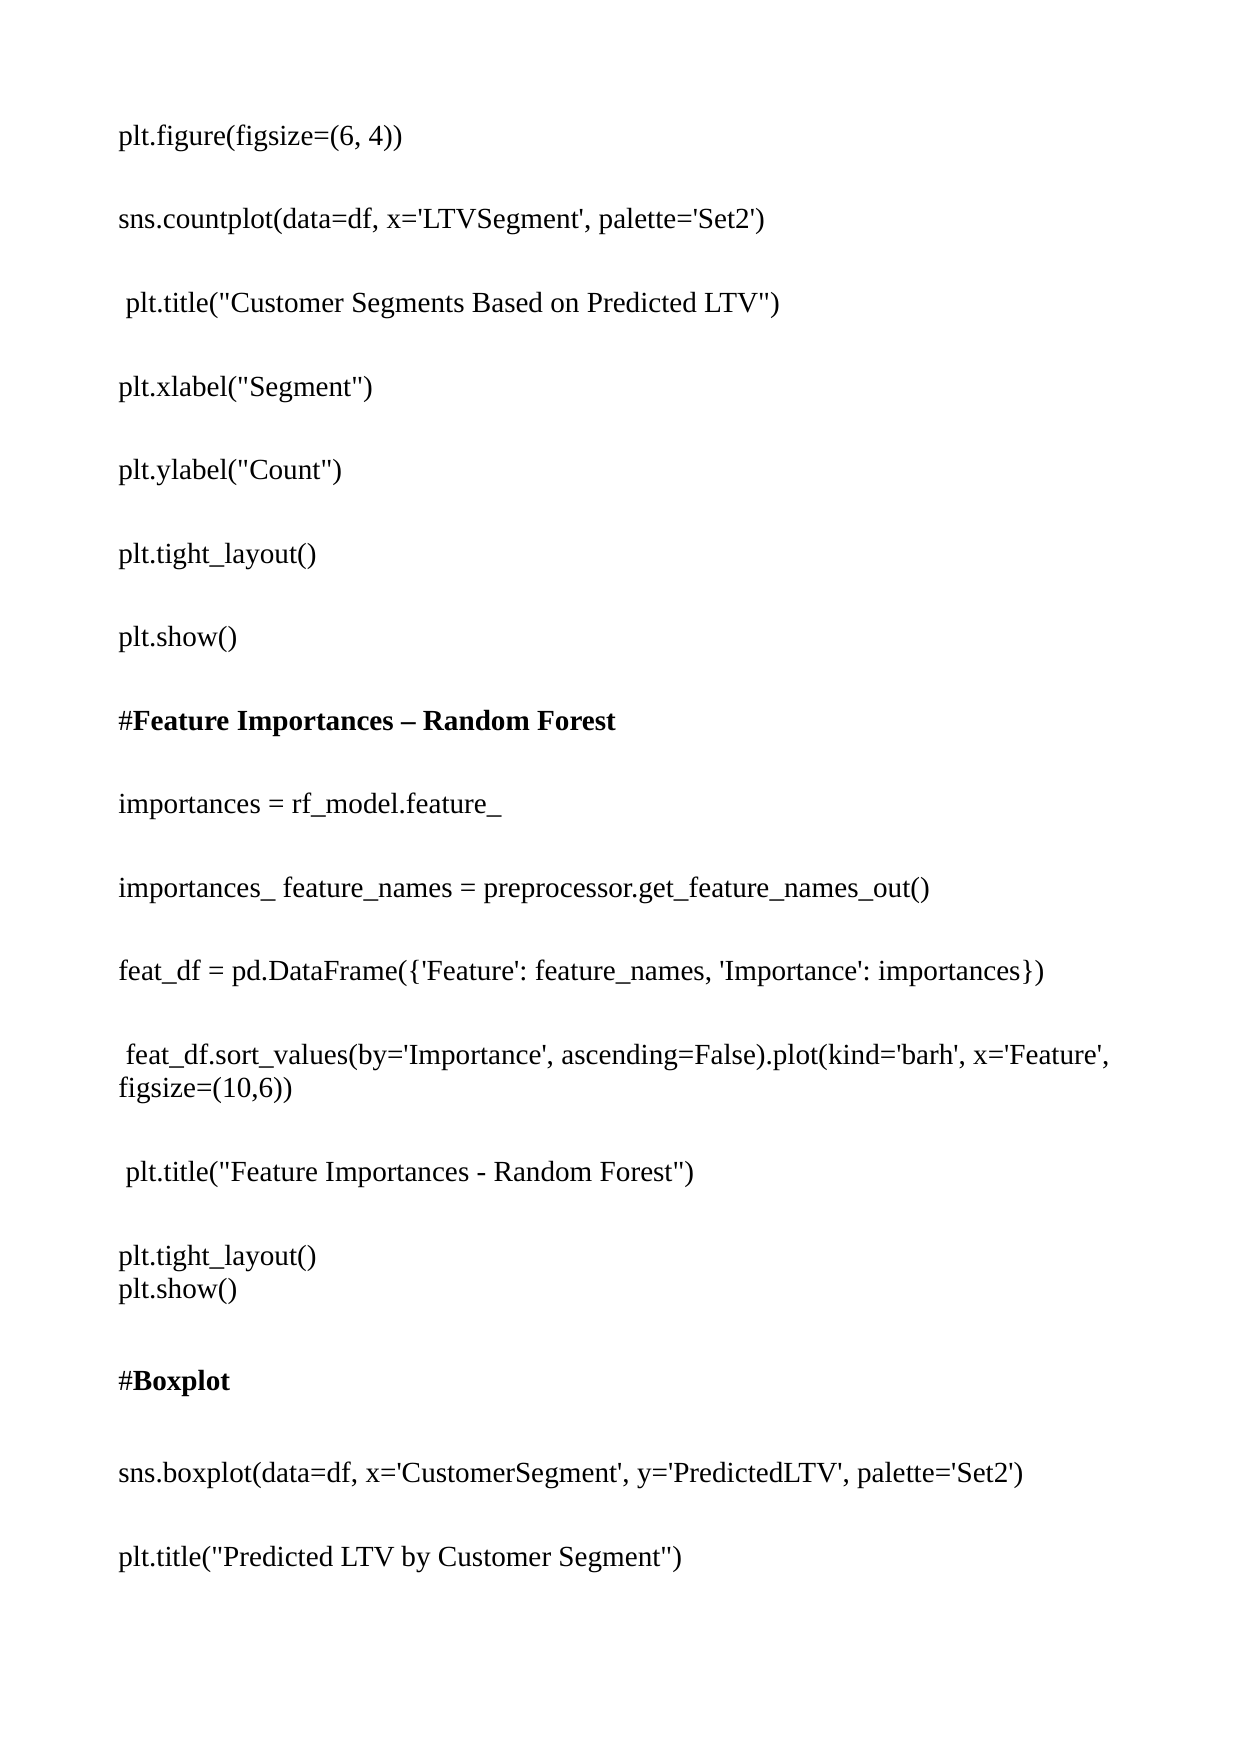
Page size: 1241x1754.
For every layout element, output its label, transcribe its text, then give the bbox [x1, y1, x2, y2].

text plt.tight_layout() [118, 536, 1122, 569]
text plt.figure(figsize=(6, 4)) [118, 118, 1122, 152]
text plt.xlabel("Segment") [118, 369, 1122, 402]
text importances = rf_model.feature_ [118, 786, 1122, 820]
text plt.show() [118, 619, 1122, 653]
text feat_df.sort_values(by='Importance', ascending=False).plot(kind='barh', x='Feature', figsize=(10,6)) [118, 1037, 1122, 1104]
text #Boxplot [118, 1363, 1122, 1397]
text plt.ylabel("Count") [118, 452, 1122, 486]
text #Feature Importances – Random Forest [118, 703, 1122, 736]
text importances_ feature_names = preprocessor.get_feature_names_out() [118, 870, 1122, 903]
text plt.title("Predicted LTV by Customer Segment") [118, 1539, 1122, 1572]
text sns.countplot(data=df, x='LTVSegment', palette='Set2') [118, 202, 1122, 235]
text plt.tight_layout() plt.show() [118, 1238, 1122, 1305]
text feat_df = pd.DataFrame({'Feature': feature_names, 'Importance': importances}) [118, 953, 1122, 987]
text sns.boxplot(data=df, x='CustomerSegment', y='PredictedLTV', palette='Set2') [118, 1455, 1122, 1489]
text plt.title("Feature Importances - Random Forest") [118, 1154, 1122, 1188]
text plt.title("Customer Segments Based on Predicted LTV") [118, 285, 1122, 319]
